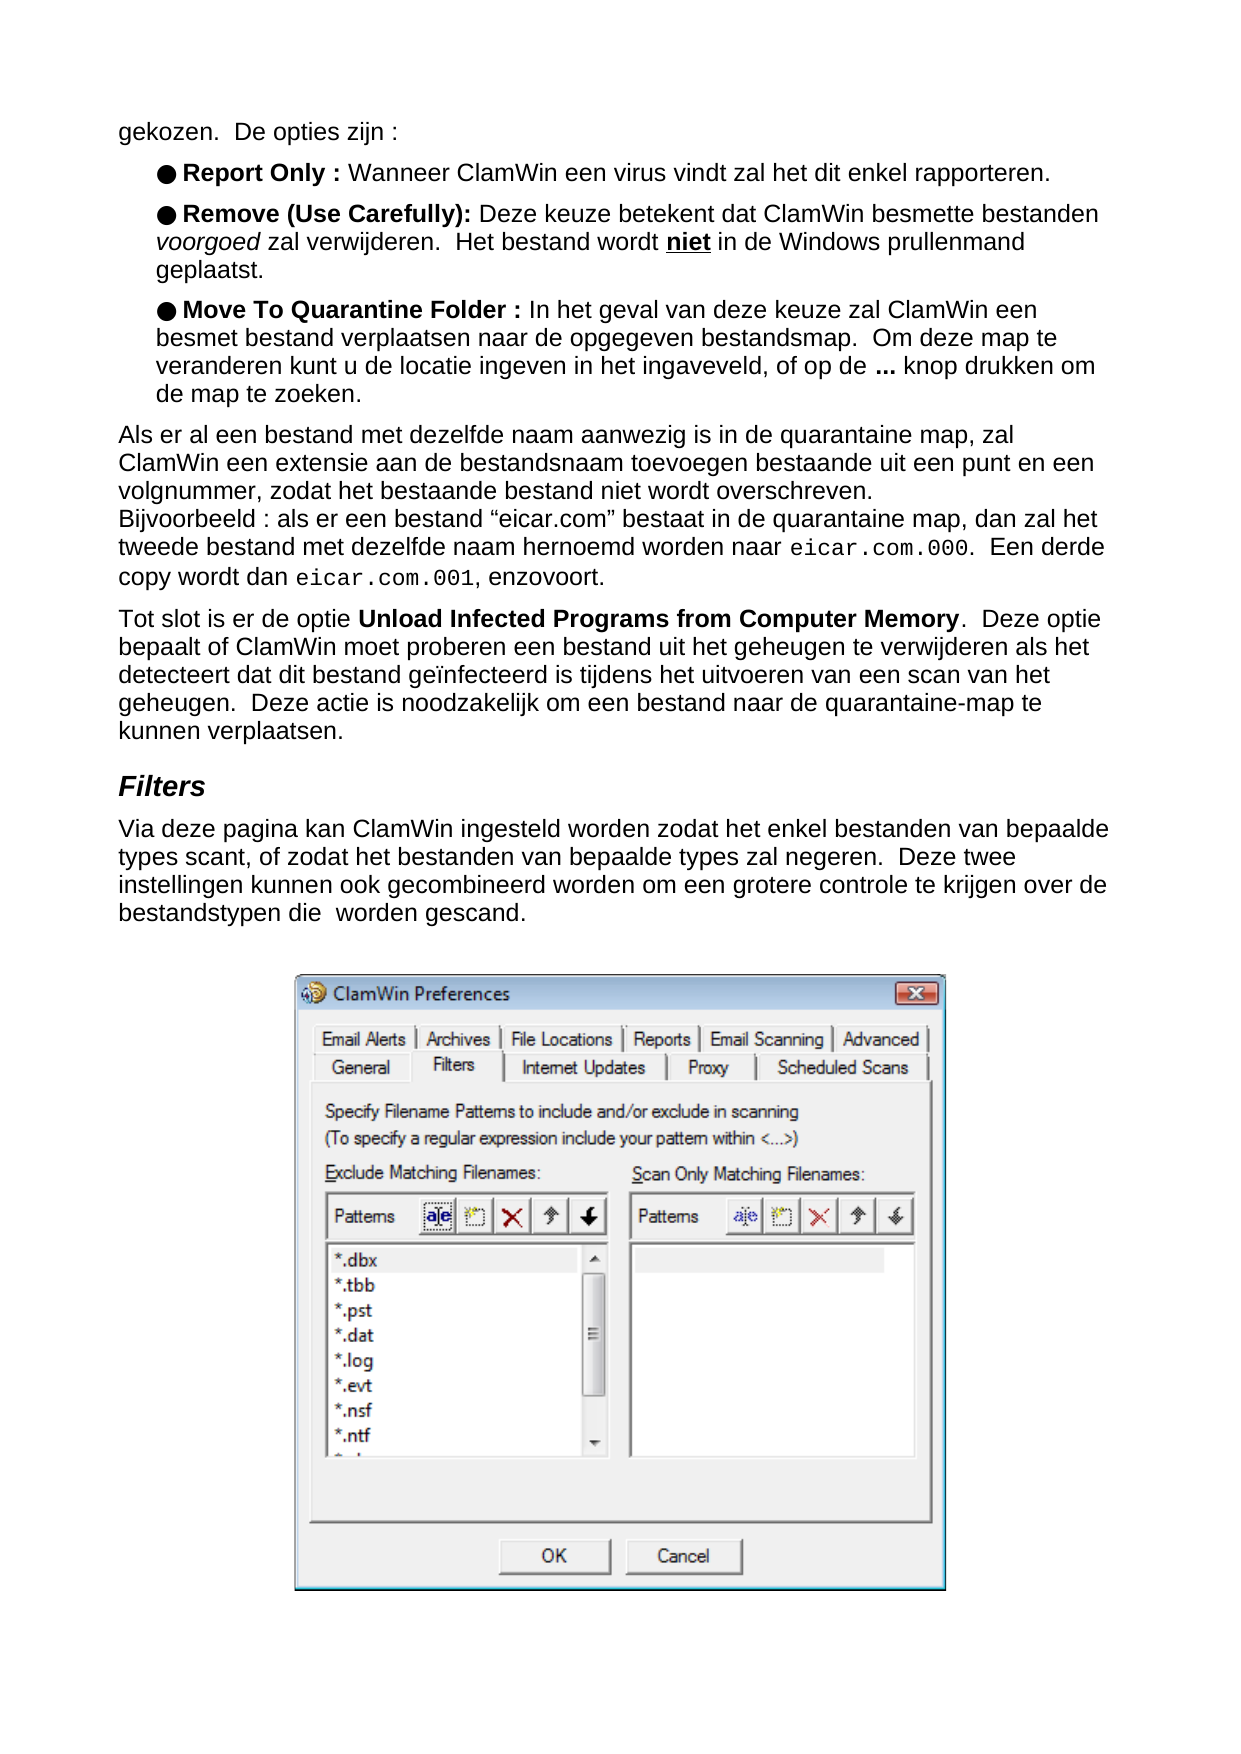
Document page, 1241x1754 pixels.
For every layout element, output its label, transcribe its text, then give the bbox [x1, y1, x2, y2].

list Tot slot is er de optie Unload Infected Programs from Computer Memory. Deze optie bepaalt of ClamWin moet proberen een bestand uit het geheugen te verwijderen als het detecteert dat dit bestand geïnfecteerd is tijdens het uitvoeren van een scan van het geheugen. Deze actie is noodzakelijk om een bestand naar de quarantaine-map te kunnen verplaatsen. [118, 604, 1122, 745]
list Remove (Use Carefully): Deze keuze betekent dat ClamWin besmette bestanden voorgoed zal verwijderen. Het bestand wordt niet in de Windows prullenmand geplaatst. [156, 199, 1122, 283]
list Report Only : Wanneer ClamWin een virus vindt zal het dit enkel rapporteren. [156, 159, 1122, 187]
list Move To Quarantine Folder : In het geval van deze keuze zal ClamWin een besmet bestand verplaatsen naar de opgegeven bestandsmap. Om deze map te veranderen kunt u de locatie ingeven in het ingaveveld, of op de ... knop drukken om de map te zoeken. [156, 296, 1122, 408]
list Als er al een bestand met dezelfde naam aanwezig is in de quarantaine map, zal ClamWin een extensie aan de bestandsnaam toevoegen bestaande uit een punt en een volgnummer, zodat het bestaande bestand niet wordt overschreven. Bijvoorbeeld : als er een bestand “eicar.com” bestaat in de quarantaine map, dan zal het tweede bestand met dezelfde naam hernoemd worden naar eicar.com.000. Een derde copy wordt dan eicar.com.001, enzovoort. [118, 421, 1122, 592]
text gekozen. De opties zijn : [118, 118, 1122, 146]
picture [294, 974, 947, 1591]
subtitle Filters [118, 770, 1122, 802]
text Via deze pagina kan ClamWin ingesteld worden zodat het enkel bestanden van bepaalde types scant, of zodat het bestanden van bepaalde types zal negeren. Deze twee instellingen kunnen ook gecombineerd worden om een grotere controle te krijgen over de bestandstypen die worden gescand. [118, 815, 1122, 927]
